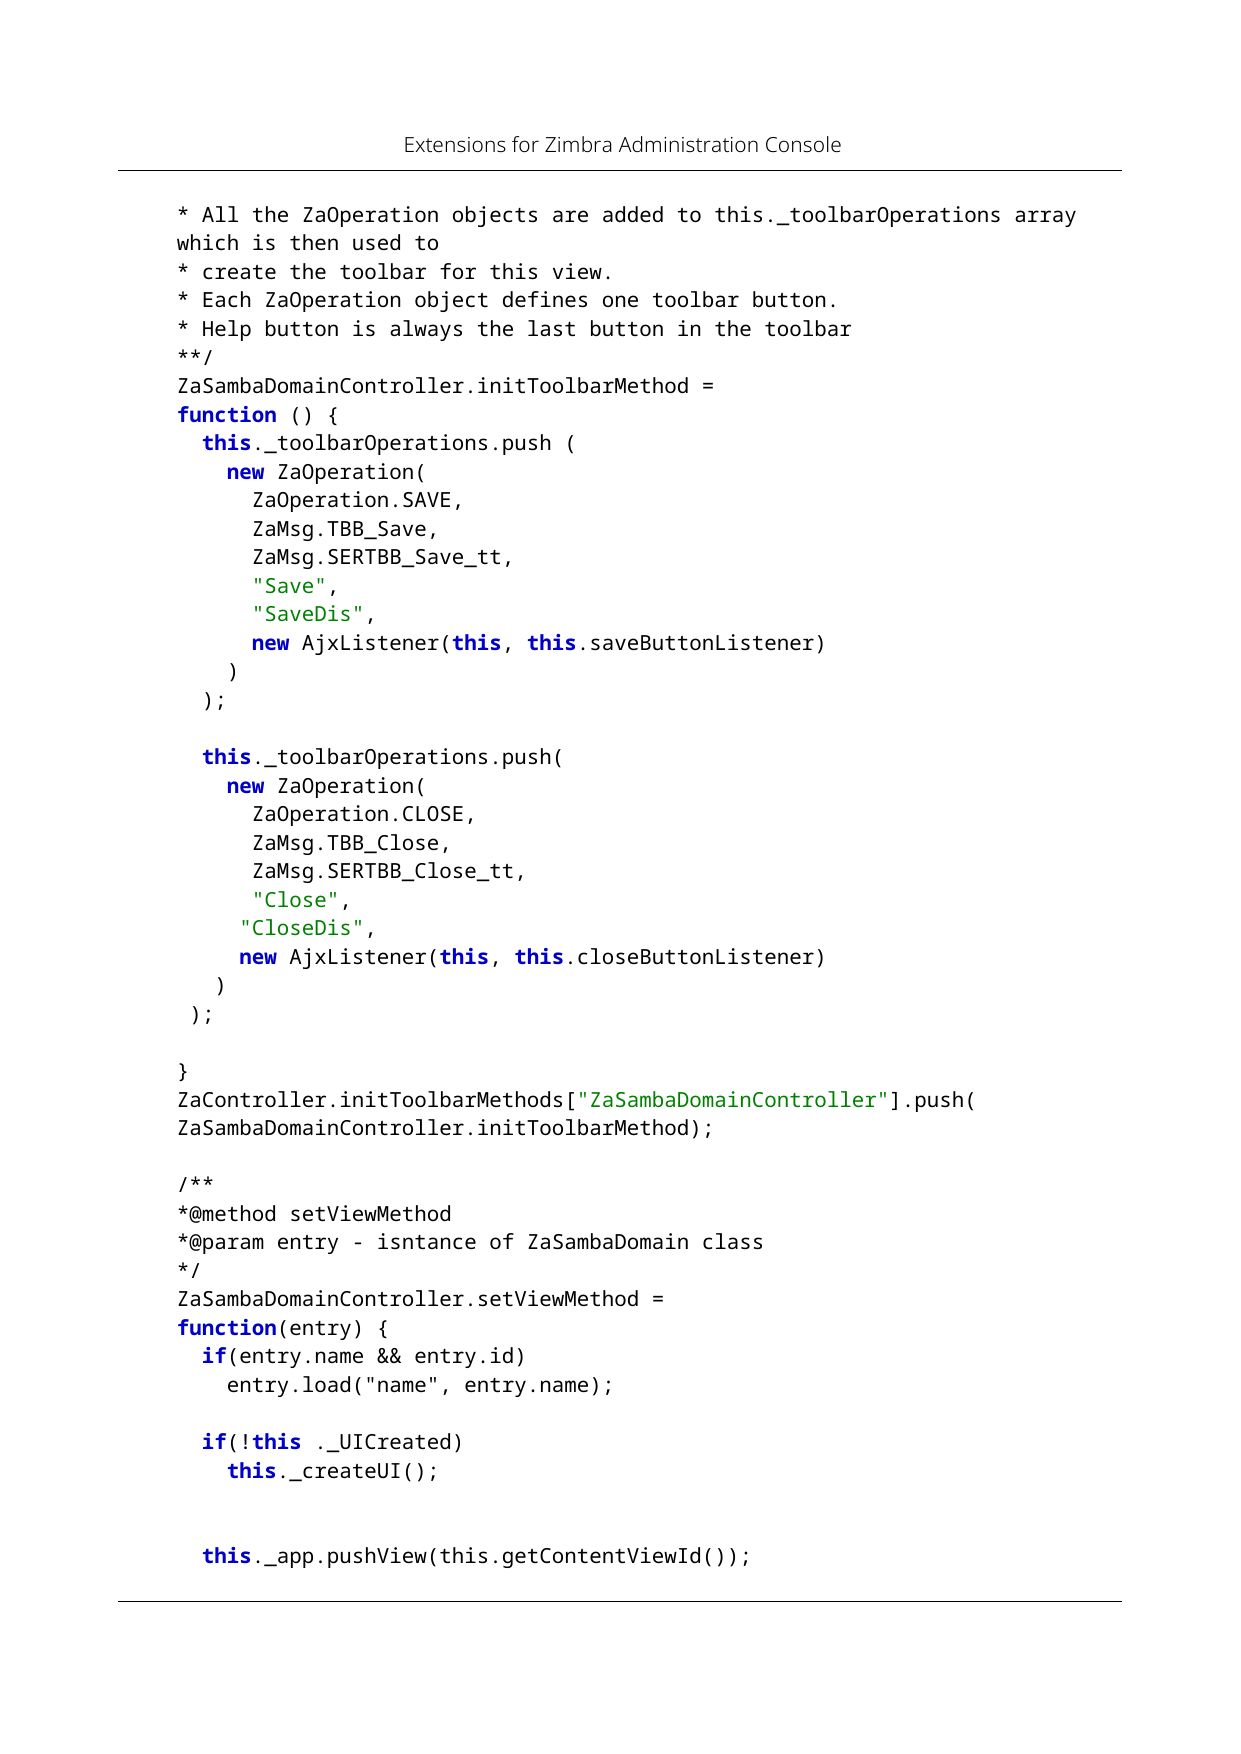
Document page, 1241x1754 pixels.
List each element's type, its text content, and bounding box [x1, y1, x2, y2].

text ZaController.initToolbarMethods["ZaSambaDomainController"].push( [177, 1084, 1122, 1113]
text ); [177, 685, 1122, 713]
text new AjxListener(this, this.closeButtonListener) [177, 942, 1122, 970]
text * Help button is always the last button in the toolbar [177, 314, 1122, 342]
text new ZaOperation( [177, 457, 1122, 485]
text *@method setViewMethod [177, 1199, 1122, 1227]
text new ZaOperation( [177, 771, 1122, 799]
text */ [177, 1256, 1122, 1284]
text if(!this ._UICreated) [177, 1427, 1122, 1456]
text this._toolbarOperations.push ( [177, 428, 1122, 457]
text entry.load("name", entry.name); [177, 1370, 1122, 1398]
text ZaMsg.TBB_Close, [177, 828, 1122, 856]
text ZaMsg.SERTBB_Close_tt, [177, 856, 1122, 885]
text ZaSambaDomainController.initToolbarMethod = [177, 371, 1122, 399]
text ZaOperation.SAVE, [177, 485, 1122, 514]
text *@param entry - isntance of ZaSambaDomain class [177, 1227, 1122, 1256]
text ZaOperation.CLOSE, [177, 799, 1122, 828]
text ) [177, 656, 1122, 685]
text /** [177, 1170, 1122, 1199]
text ZaSambaDomainController.setViewMethod = [177, 1284, 1122, 1313]
text ZaMsg.SERTBB_Save_tt, [177, 542, 1122, 571]
text ) [177, 970, 1122, 999]
text if(entry.name && entry.id) [177, 1341, 1122, 1370]
text "Save", [177, 571, 1122, 599]
text * All the ZaOperation objects are added to this._toolbarOperations array which is then used to [177, 200, 1122, 257]
text "CloseDis", [177, 913, 1122, 942]
text ZaMsg.TBB_Save, [177, 514, 1122, 542]
text function(entry) { [177, 1313, 1122, 1341]
text "Close", [177, 885, 1122, 913]
text function () { [177, 399, 1122, 428]
text this._toolbarOperations.push( [177, 742, 1122, 771]
text this._app.pushView(this.getContentViewId()); [177, 1541, 1122, 1570]
text **/ [177, 342, 1122, 371]
text "SaveDis", [177, 599, 1122, 628]
text * create the toolbar for this view. [177, 257, 1122, 285]
text * Each ZaOperation object defines one toolbar button. [177, 285, 1122, 314]
text ZaSambaDomainController.initToolbarMethod); [177, 1113, 1122, 1142]
text this._createUI(); [177, 1456, 1122, 1484]
text ); [177, 999, 1122, 1027]
text } [177, 1056, 1122, 1084]
text new AjxListener(this, this.saveButtonListener) [177, 628, 1122, 656]
